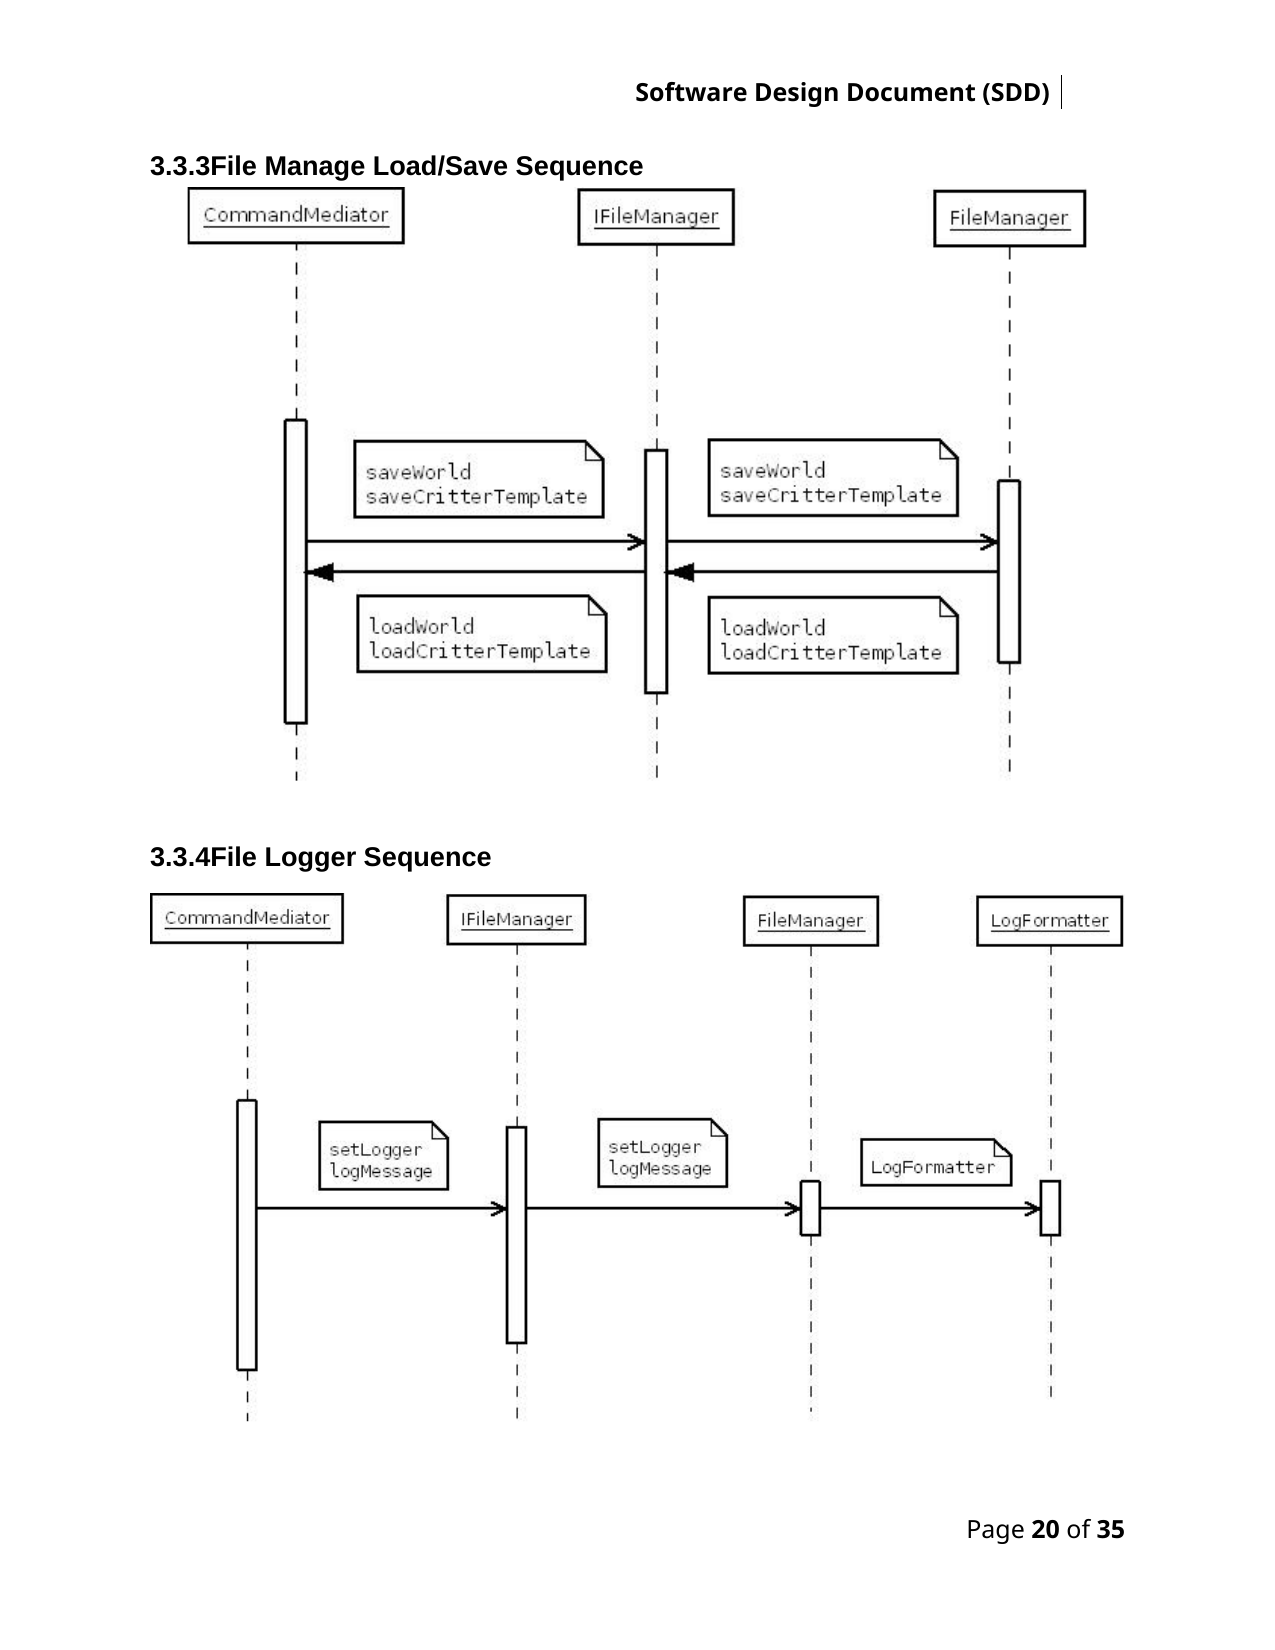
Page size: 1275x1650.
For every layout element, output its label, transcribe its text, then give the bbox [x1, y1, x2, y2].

picture [150, 893, 1125, 1424]
picture [187, 187, 1088, 784]
subtitle File Manage Load/Save Sequence [150, 150, 1125, 181]
subtitle File Logger Sequence [150, 841, 1125, 872]
